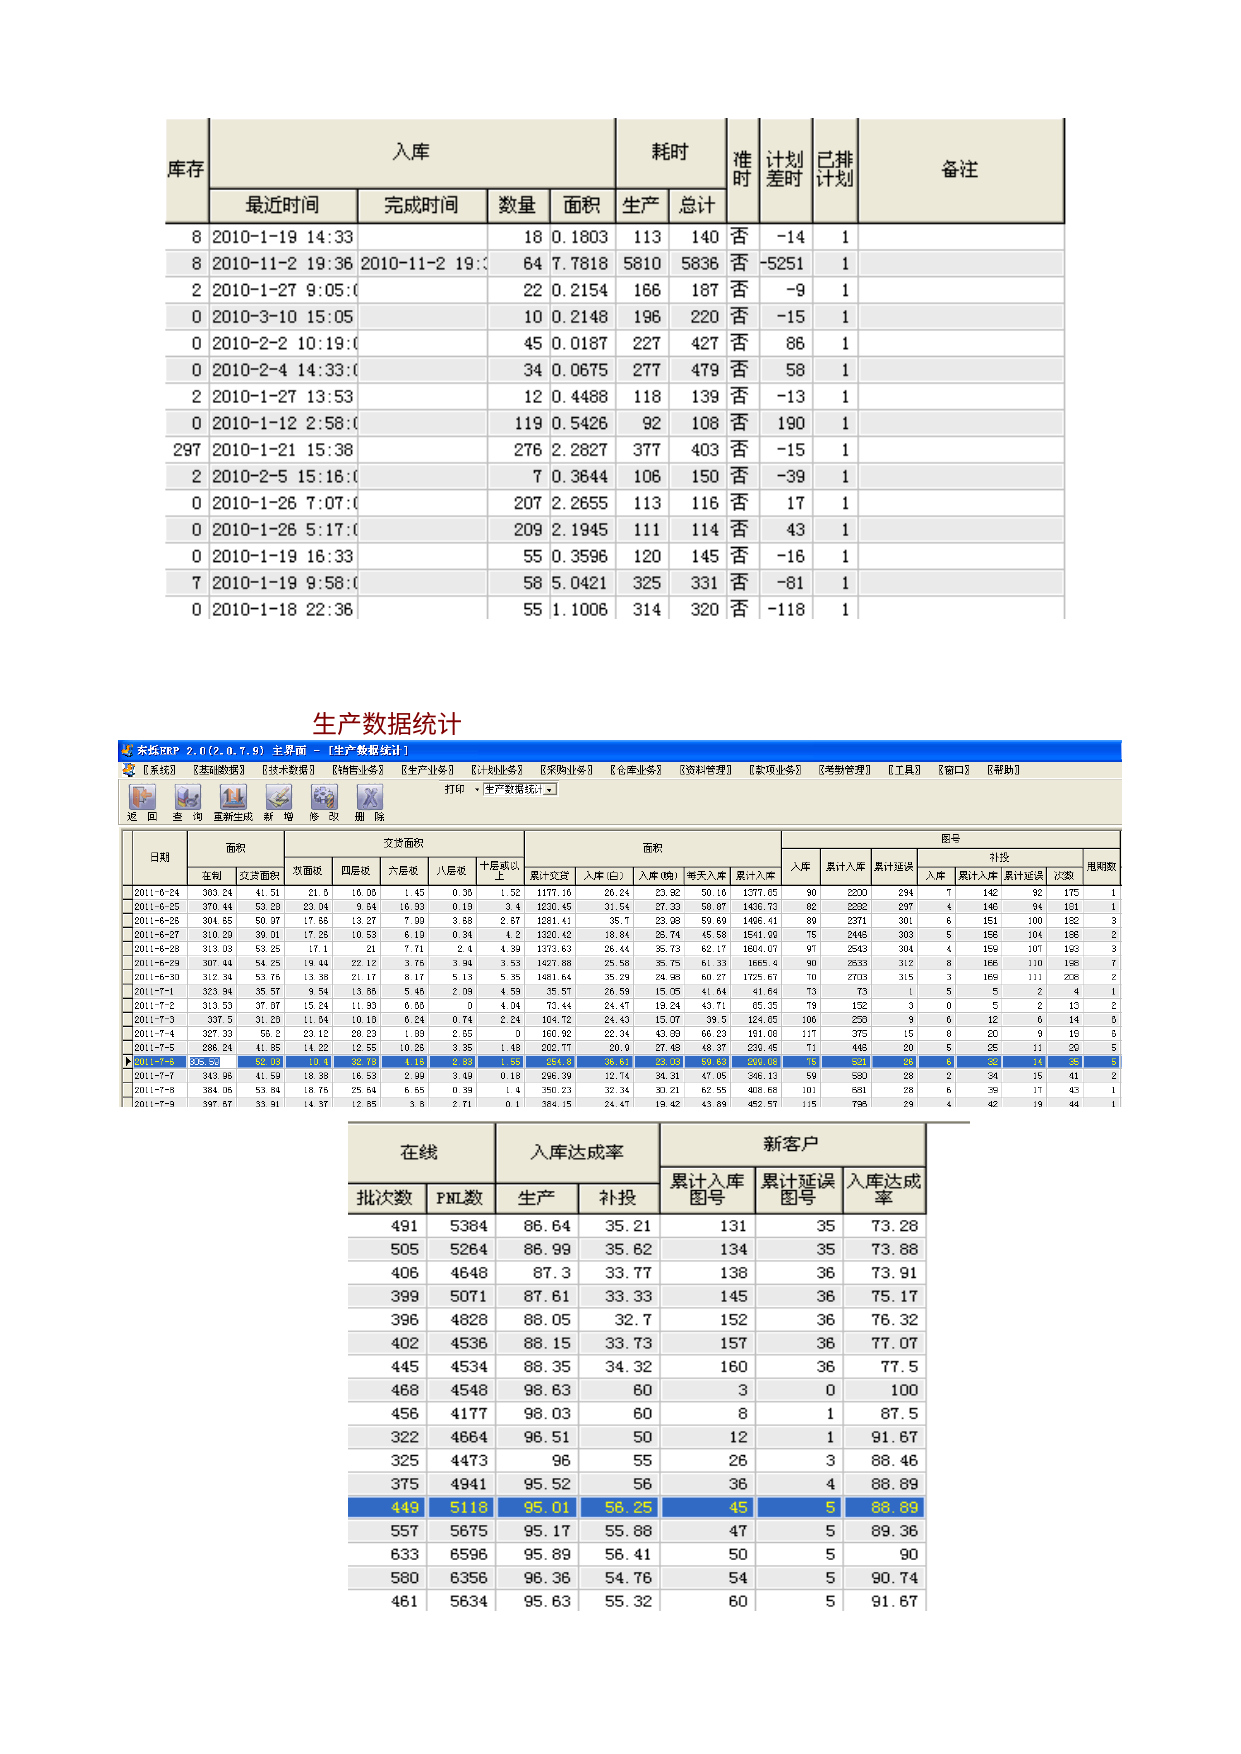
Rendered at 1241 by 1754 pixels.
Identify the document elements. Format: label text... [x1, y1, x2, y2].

text 生产数据统计 [118, 704, 1122, 740]
picture [165, 118, 1075, 619]
picture [118, 740, 1122, 1107]
picture [348, 1121, 970, 1611]
